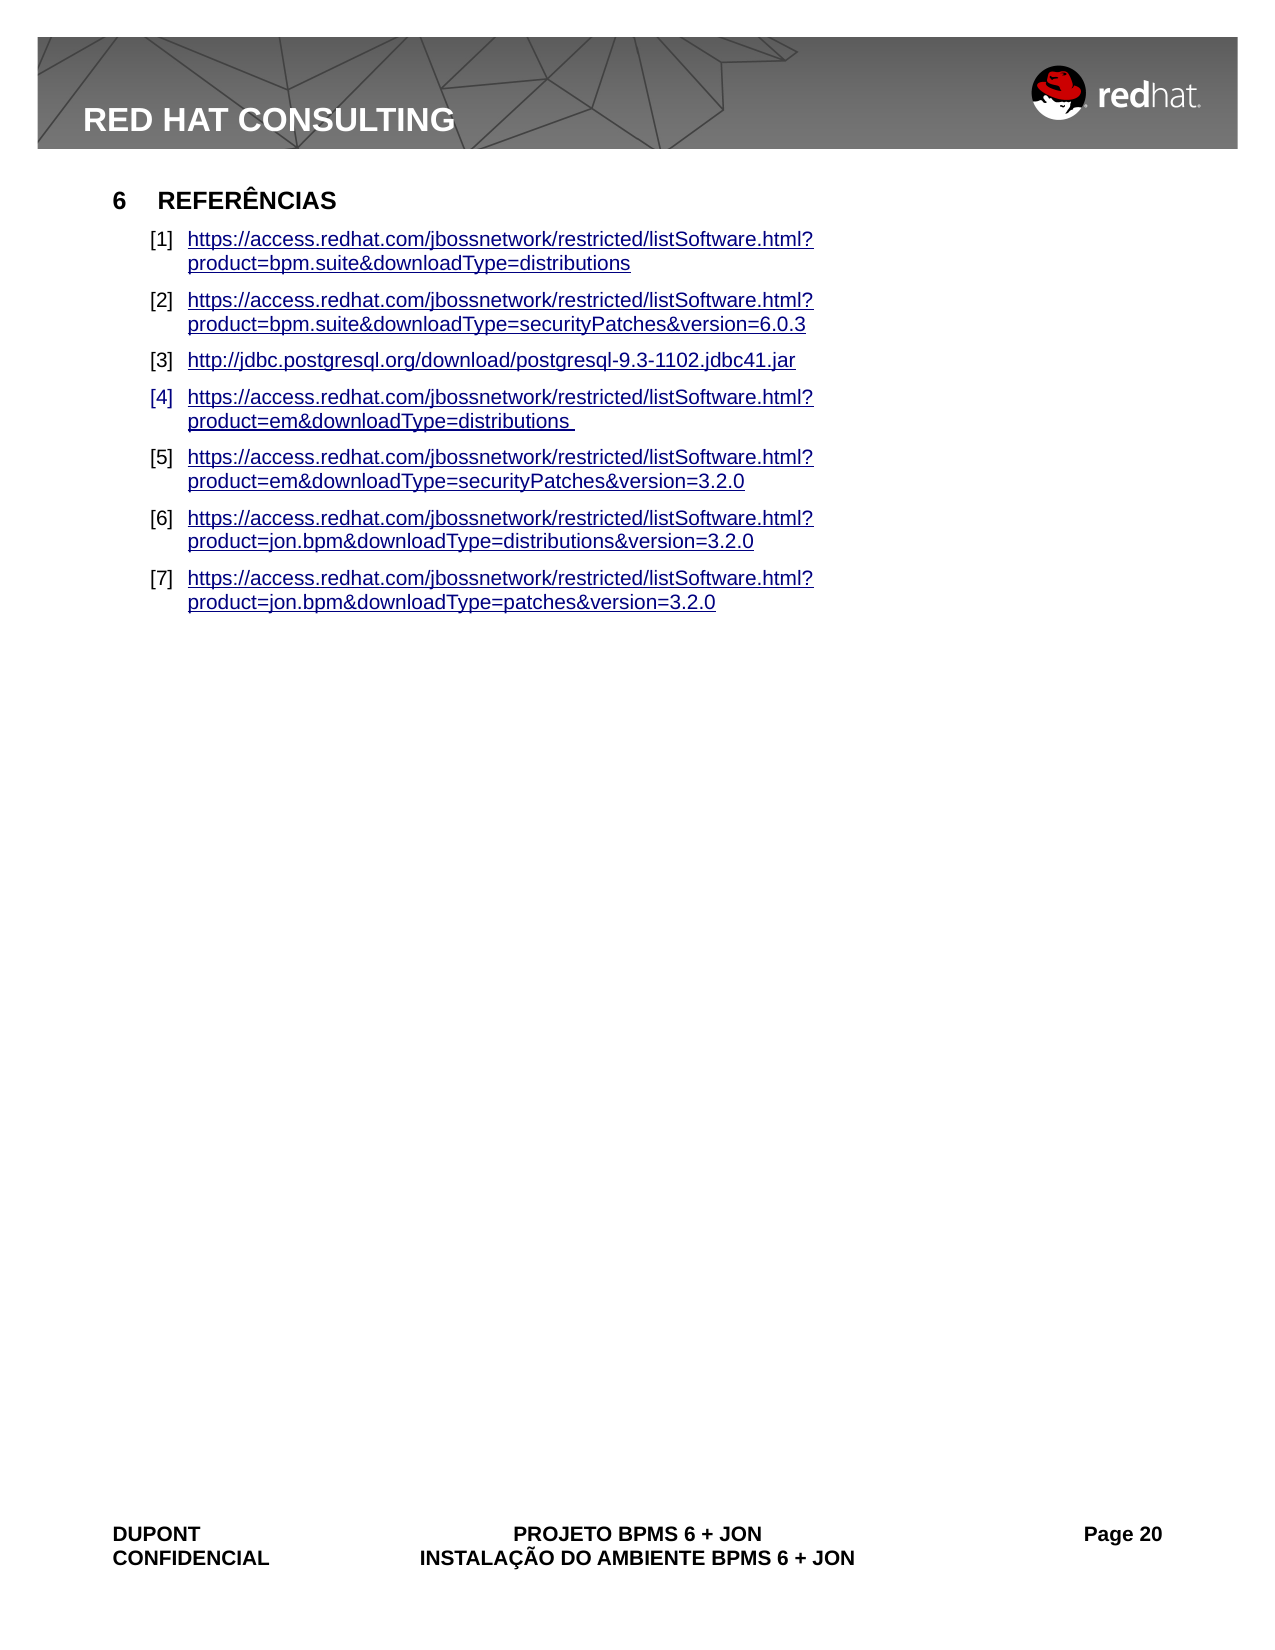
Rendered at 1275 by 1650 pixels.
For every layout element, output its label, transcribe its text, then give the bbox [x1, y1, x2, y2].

list https://access.redhat.com/jbossnetwork/restricted/listSoftware.html?product=bpm.suite&downloadType=securityPatches&version=6.0.3 [150, 288, 1162, 336]
list https://access.redhat.com/jbossnetwork/restricted/listSoftware.html?product=em&downloadType=distributions [150, 384, 1162, 432]
list https://access.redhat.com/jbossnetwork/restricted/listSoftware.html?product=em&downloadType=securityPatches&version=3.2.0 [150, 445, 1162, 493]
list https://access.redhat.com/jbossnetwork/restricted/listSoftware.html?product=bpm.suite&downloadType=distributions [150, 227, 1162, 275]
list http://jdbc.postgresql.org/download/postgresql-9.3-1102.jdbc41.jar [150, 348, 1162, 372]
subtitle REFERÊNCIAS [112, 186, 1162, 215]
picture [37, 37, 1238, 149]
list https://access.redhat.com/jbossnetwork/restricted/listSoftware.html?product=jon.bpm&downloadType=distributions&version=3.2.0 [150, 505, 1162, 553]
list https://access.redhat.com/jbossnetwork/restricted/listSoftware.html?product=jon.bpm&downloadType=patches&version=3.2.0 [150, 566, 1162, 614]
